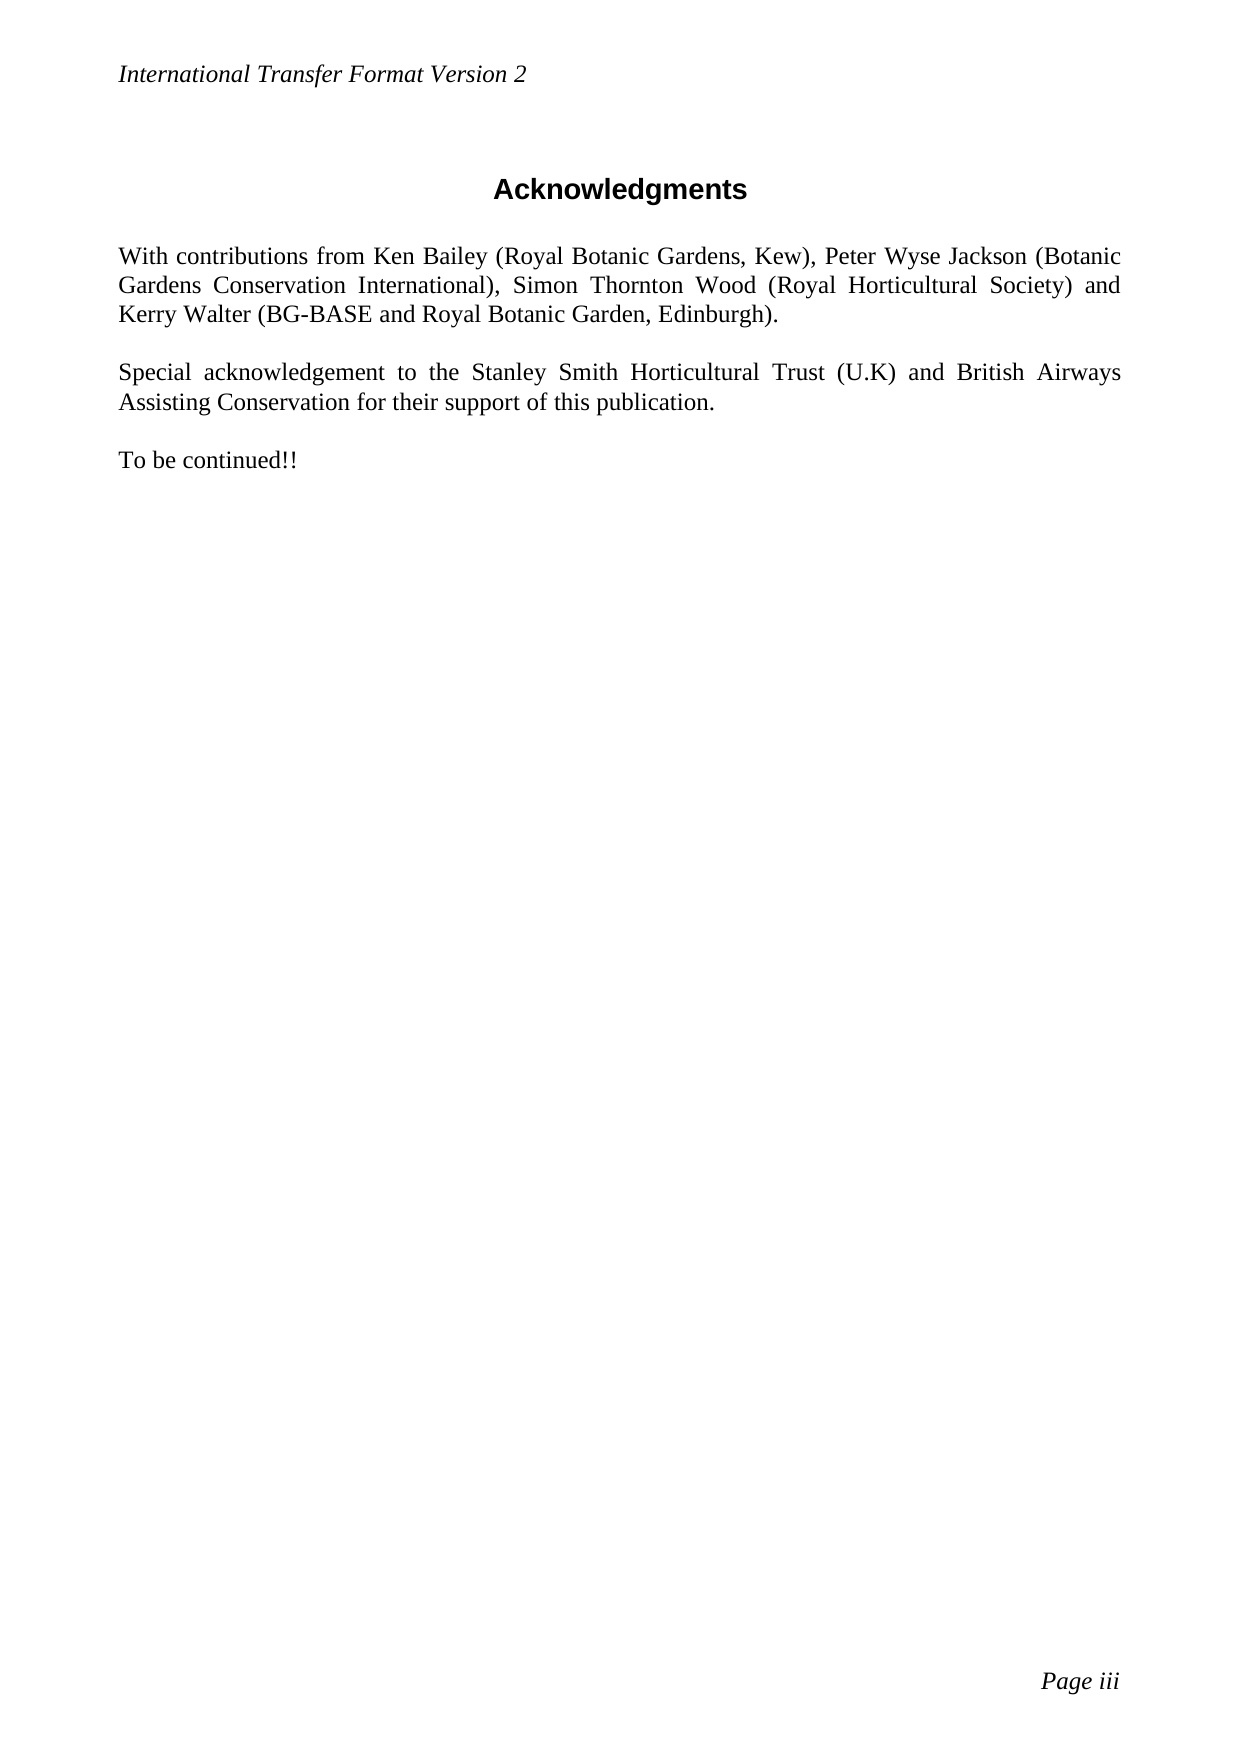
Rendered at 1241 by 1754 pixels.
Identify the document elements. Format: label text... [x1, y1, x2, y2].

text With contributions from Ken Bailey (Royal Botanic Gardens, Kew), Peter Wyse Jackson (Botanic Gardens Conservation International), Simon Thornton Wood (Royal Horticultural Society) and Kerry Walter (BG-BASE and Royal Botanic Garden, Edinburgh). [118, 241, 1122, 328]
text To be continued!! [118, 444, 1122, 473]
subtitle Acknowledgments [118, 172, 1122, 206]
text Special acknowledgement to the Stanley Smith Horticultural Trust (U.K) and British Airways Assisting Conservation for their support of this publication. [118, 357, 1122, 415]
